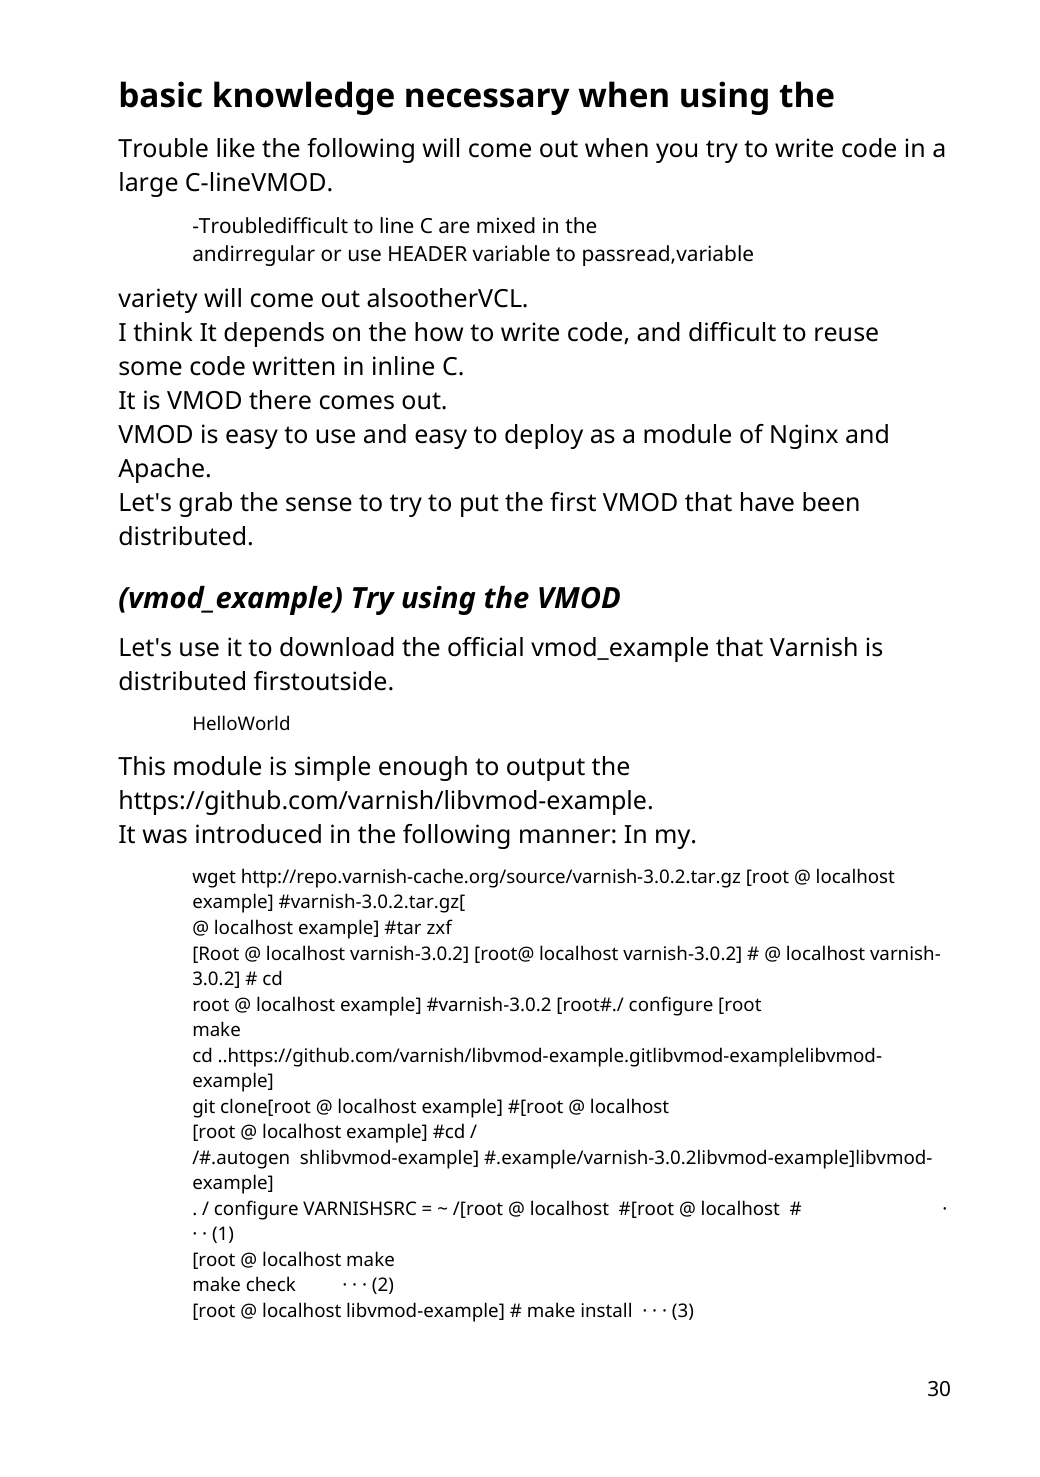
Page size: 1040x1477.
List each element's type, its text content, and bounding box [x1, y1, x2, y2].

text Let's use it to download the official vmod_example that Varnish is distributed firstoutside. [118, 630, 951, 698]
text Trouble like the following will come out when you try to write code in a large C-lineVMOD. [118, 130, 951, 198]
text variety will come out alsootherVCL. I think It depends on the how to write code, and difficult to reuse some code written in inline C. It is VMOD there comes out. VMOD is easy to use and easy to deploy as a module of Nginx and Apache. Let's grab the sense to try to put the first VMOD that have been distributed. [118, 280, 951, 553]
subtitle basic knowledge necessary when using the [118, 72, 951, 118]
text HelloWorld [192, 711, 951, 736]
text -Troubledifficult to line C are mixed in the andirregular or use HEADER variable to passread,variable [192, 211, 951, 268]
subtitle (vmod_example) Try using the VMOD [118, 578, 951, 617]
text This module is simple enough to output the https://github.com/varnish/libvmod-example. It was introduced in the following manner: In my. [118, 748, 951, 851]
text wget http://repo.varnish-cache.org/source/varnish-3.0.2.tar.gz [root @ localhost example] #varnish-3.0.2.tar.gz[ @ localhost example] #tar zxf [Root @ localhost varnish-3.0.2] [root@ localhost varnish-3.0.2] # @ localhost varnish-3.0.2] # cd root @ localhost example] #varnish-3.0.2 [root#./ configure [root make cd ..https://github.com/varnish/libvmod-example.gitlibvmod-examplelibvmod-example] git clone[root @ localhost example] #[root @ localhost [root @ localhost example] #cd / /#.autogen shlibvmod-example] #.example/varnish-3.0.2libvmod-example]libvmod-example] . / configure VARNISHSRC = ~ /[root @ localhost #[root @ localhost # · · · (1) [root @ localhost make make check · · · (2) [root @ localhost libvmod-example] # make install · · · (3) [192, 863, 951, 1351]
